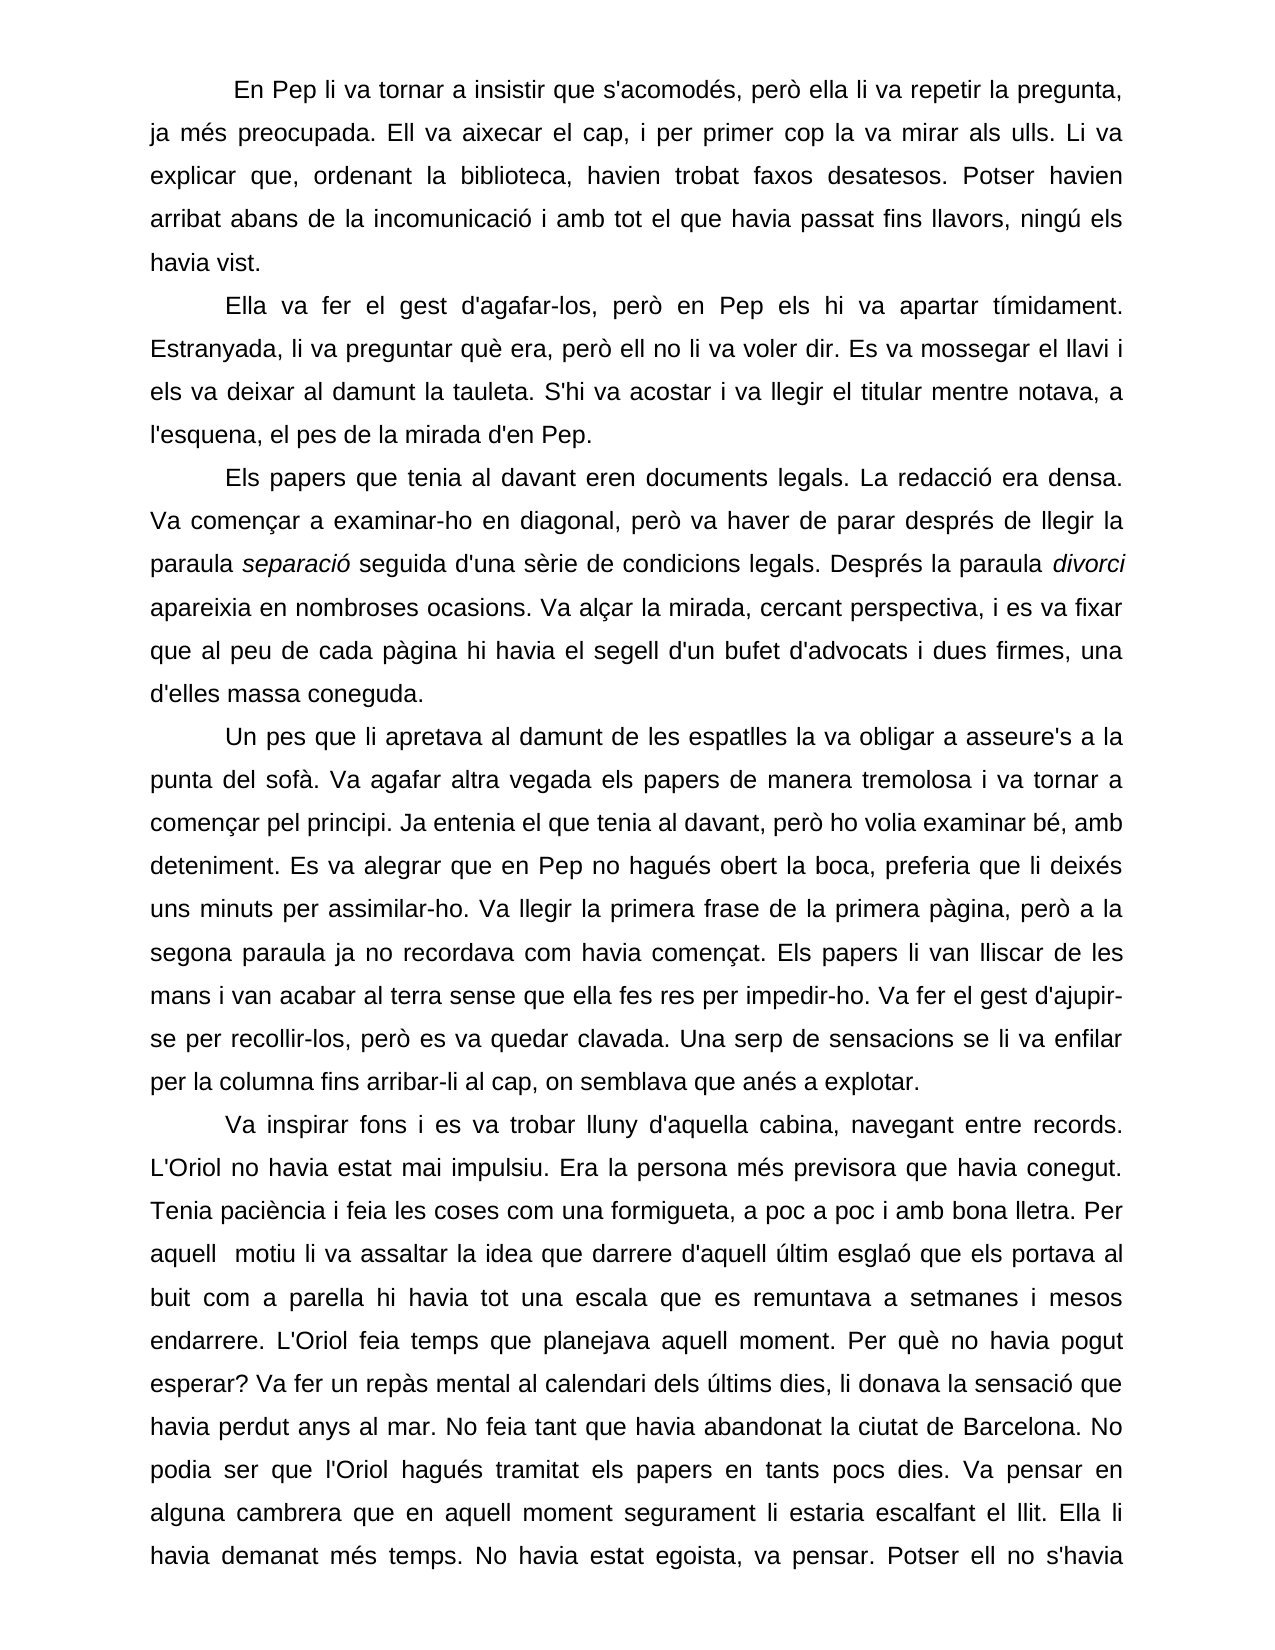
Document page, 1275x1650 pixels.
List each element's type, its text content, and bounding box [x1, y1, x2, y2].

text Els papers que tenia al davant eren documents legals. La redacció era densa. Va començar a examinar-ho en diagonal, però va haver de parar després de llegir la paraula separació seguida d'una sèrie de condicions legals. Després la paraula divorci apareixia en nombroses ocasions. Va alçar la mirada, cercant perspectiva, i es va fixar que al peu de cada pàgina hi havia el segell d'un bufet d'advocats i dues firmes, una d'elles massa coneguda. [150, 463, 1125, 707]
text Ella va fer el gest d'agafar-los, però en Pep els hi va apartar tímidament. Estranyada, li va preguntar què era, però ell no li va voler dir. Es va mossegar el llavi i els va deixar al damunt la tauleta. S'hi va acostar i va llegir el titular mentre notava, a l'esquena, el pes de la mirada d'en Pep. [150, 291, 1125, 449]
text Va inspirar fons i es va trobar lluny d'aquella cabina, navegant entre records. L'Oriol no havia estat mai impulsiu. Era la persona més previsora que havia conegut. Tenia paciència i feia les coses com una formigueta, a poc a poc i amb bona lletra. Per aquell motiu li va assaltar la idea que darrere d'aquell últim esglaó que els portava al buit com a parella hi havia tot una escala que es remuntava a setmanes i mesos endarrere. L'Oriol feia temps que planejava aquell moment. Per què no havia pogut esperar? Va fer un repàs mental al calendari dels últims dies, li donava la sensació que havia perdut anys al mar. No feia tant que havia abandonat la ciutat de Barcelona. No podia ser que l'Oriol hagués tramitat els papers en tants pocs dies. Va pensar en alguna cambrera que en aquell moment segurament li estaria escalfant el llit. Ella li havia demanat més temps. No havia estat egoista, va pensar. Potser ell no s'havia [150, 1110, 1125, 1570]
text Un pes que li apretava al damunt de les espatlles la va obligar a asseure's a la punta del sofà. Va agafar altra vegada els papers de manera tremolosa i va tornar a començar pel principi. Ja entenia el que tenia al davant, però ho volia examinar bé, amb deteniment. Es va alegrar que en Pep no hagués obert la boca, preferia que li deixés uns minuts per assimilar-ho. Va llegir la primera frase de la primera pàgina, però a la segona paraula ja no recordava com havia començat. Els papers li van lliscar de les mans i van acabar al terra sense que ella fes res per impedir-ho. Va fer el gest d'ajupir-se per recollir-los, però es va quedar clavada. Una serp de sensacions se li va enfilar per la columna fins arribar-li al cap, on semblava que anés a explotar. [150, 722, 1125, 1096]
text En Pep li va tornar a insistir que s'acomodés, però ella li va repetir la pregunta, ja més preocupada. Ell va aixecar el cap, i per primer cop la va mirar als ulls. Li va explicar que, ordenant la biblioteca, havien trobat faxos desatesos. Potser havien arribat abans de la incomunicació i amb tot el que havia passat fins llavors, ningú els havia vist. [150, 75, 1125, 276]
